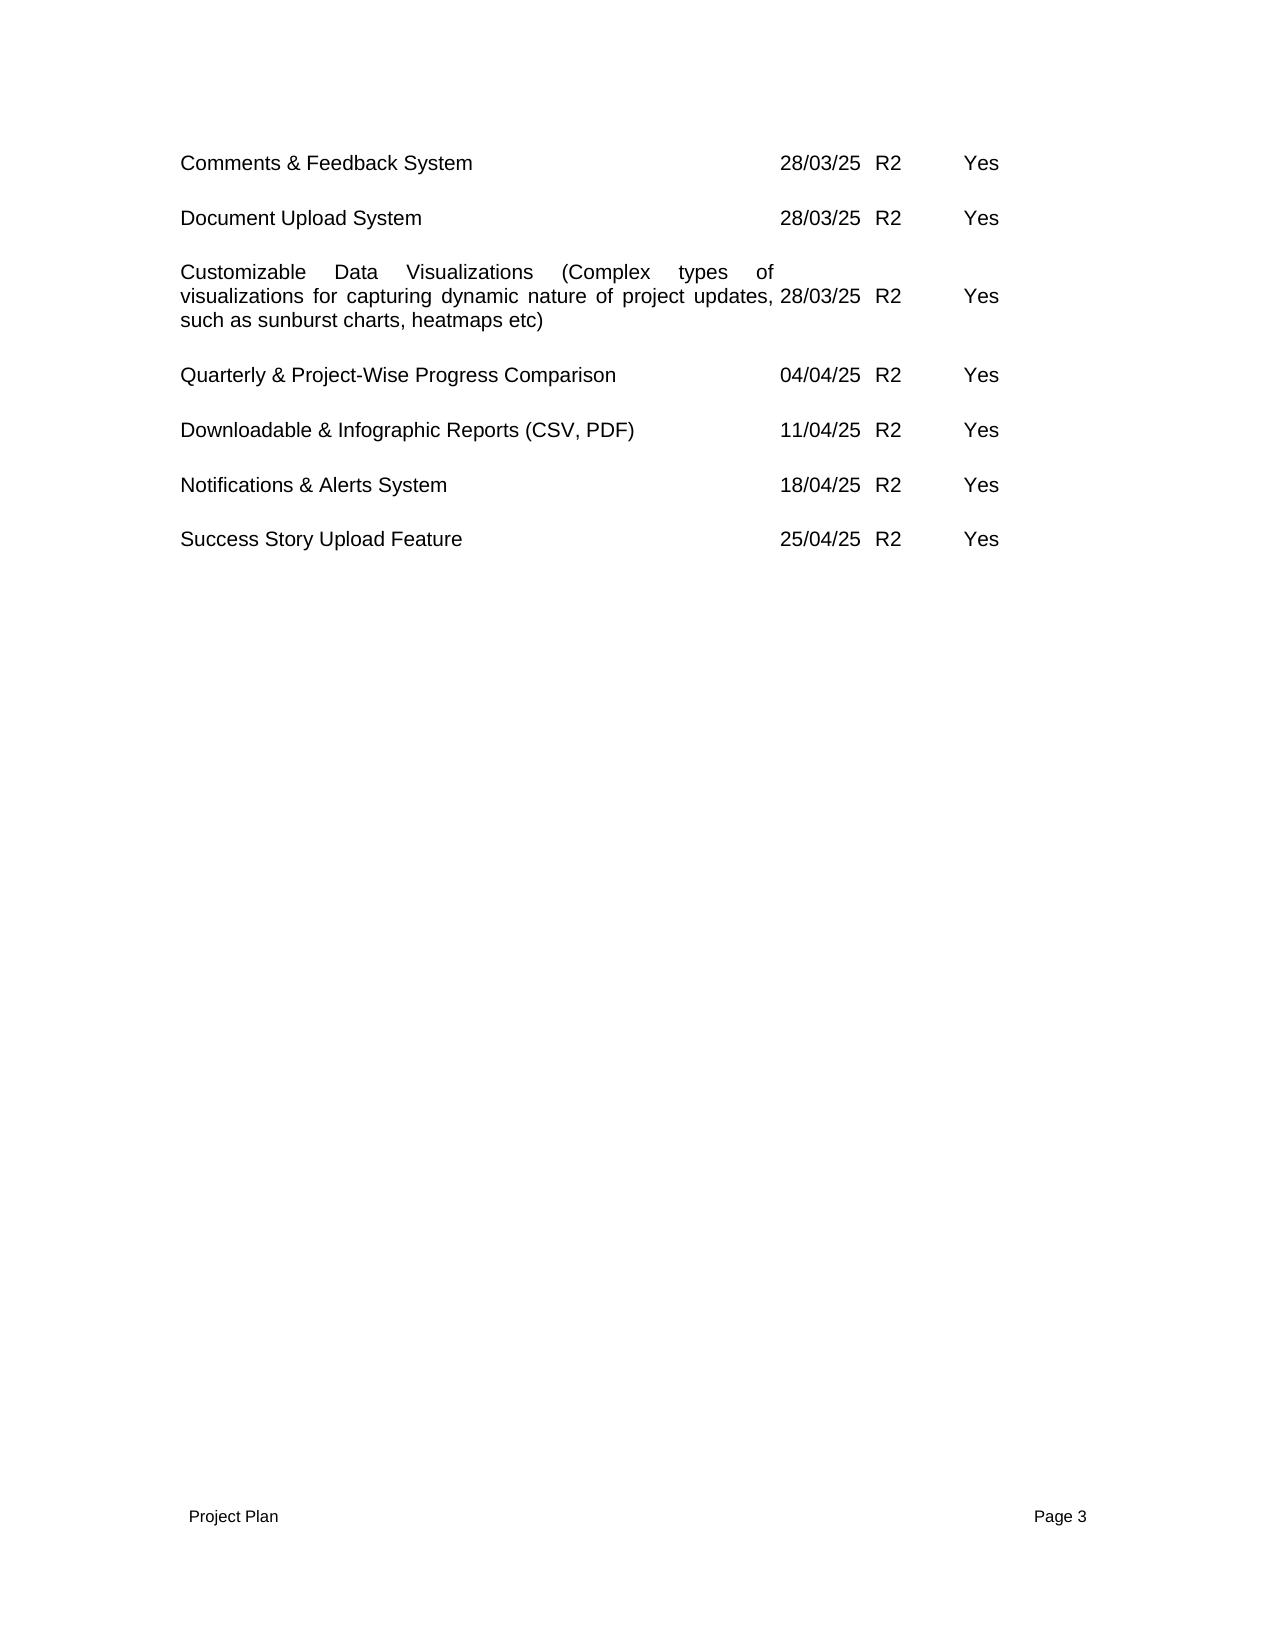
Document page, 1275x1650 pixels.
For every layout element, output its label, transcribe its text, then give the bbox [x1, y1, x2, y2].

table_cell Customizable Data Visualizations (Complex types of visualizations for capturing dynamic nature of project updates, such as sunburst charts, heatmaps etc) [177, 257, 777, 360]
table_cell Yes [960, 203, 1098, 257]
table_cell R2 [872, 415, 960, 469]
table_cell R2 [872, 257, 960, 360]
table_cell Quarterly & Project-Wise Progress Comparison [177, 360, 777, 415]
table_cell Yes [960, 470, 1098, 524]
table_cell Notifications & Alerts System [177, 470, 777, 524]
table_cell R2 [872, 148, 960, 202]
table_cell 28/03/25 [777, 257, 872, 360]
table_cell 25/04/25 [777, 524, 872, 579]
table_cell Yes [960, 148, 1098, 202]
table_cell 28/03/25 [777, 148, 872, 202]
table_cell R2 [872, 470, 960, 524]
table_cell Comments & Feedback System [177, 148, 777, 202]
table_cell Downloadable & Infographic Reports (CSV, PDF) [177, 415, 777, 469]
table_cell R2 [872, 203, 960, 257]
table_cell 18/04/25 [777, 470, 872, 524]
table_cell 04/04/25 [777, 360, 872, 415]
table_cell 11/04/25 [777, 415, 872, 469]
table_cell Document Upload System [177, 203, 777, 257]
table_cell Success Story Upload Feature [177, 524, 777, 579]
table_cell R2 [872, 524, 960, 579]
table_cell 28/03/25 [777, 203, 872, 257]
table_cell Yes [960, 257, 1098, 360]
table_cell Yes [960, 524, 1098, 579]
table_cell Yes [960, 415, 1098, 469]
table_cell R2 [872, 360, 960, 415]
table_cell Yes [960, 360, 1098, 415]
